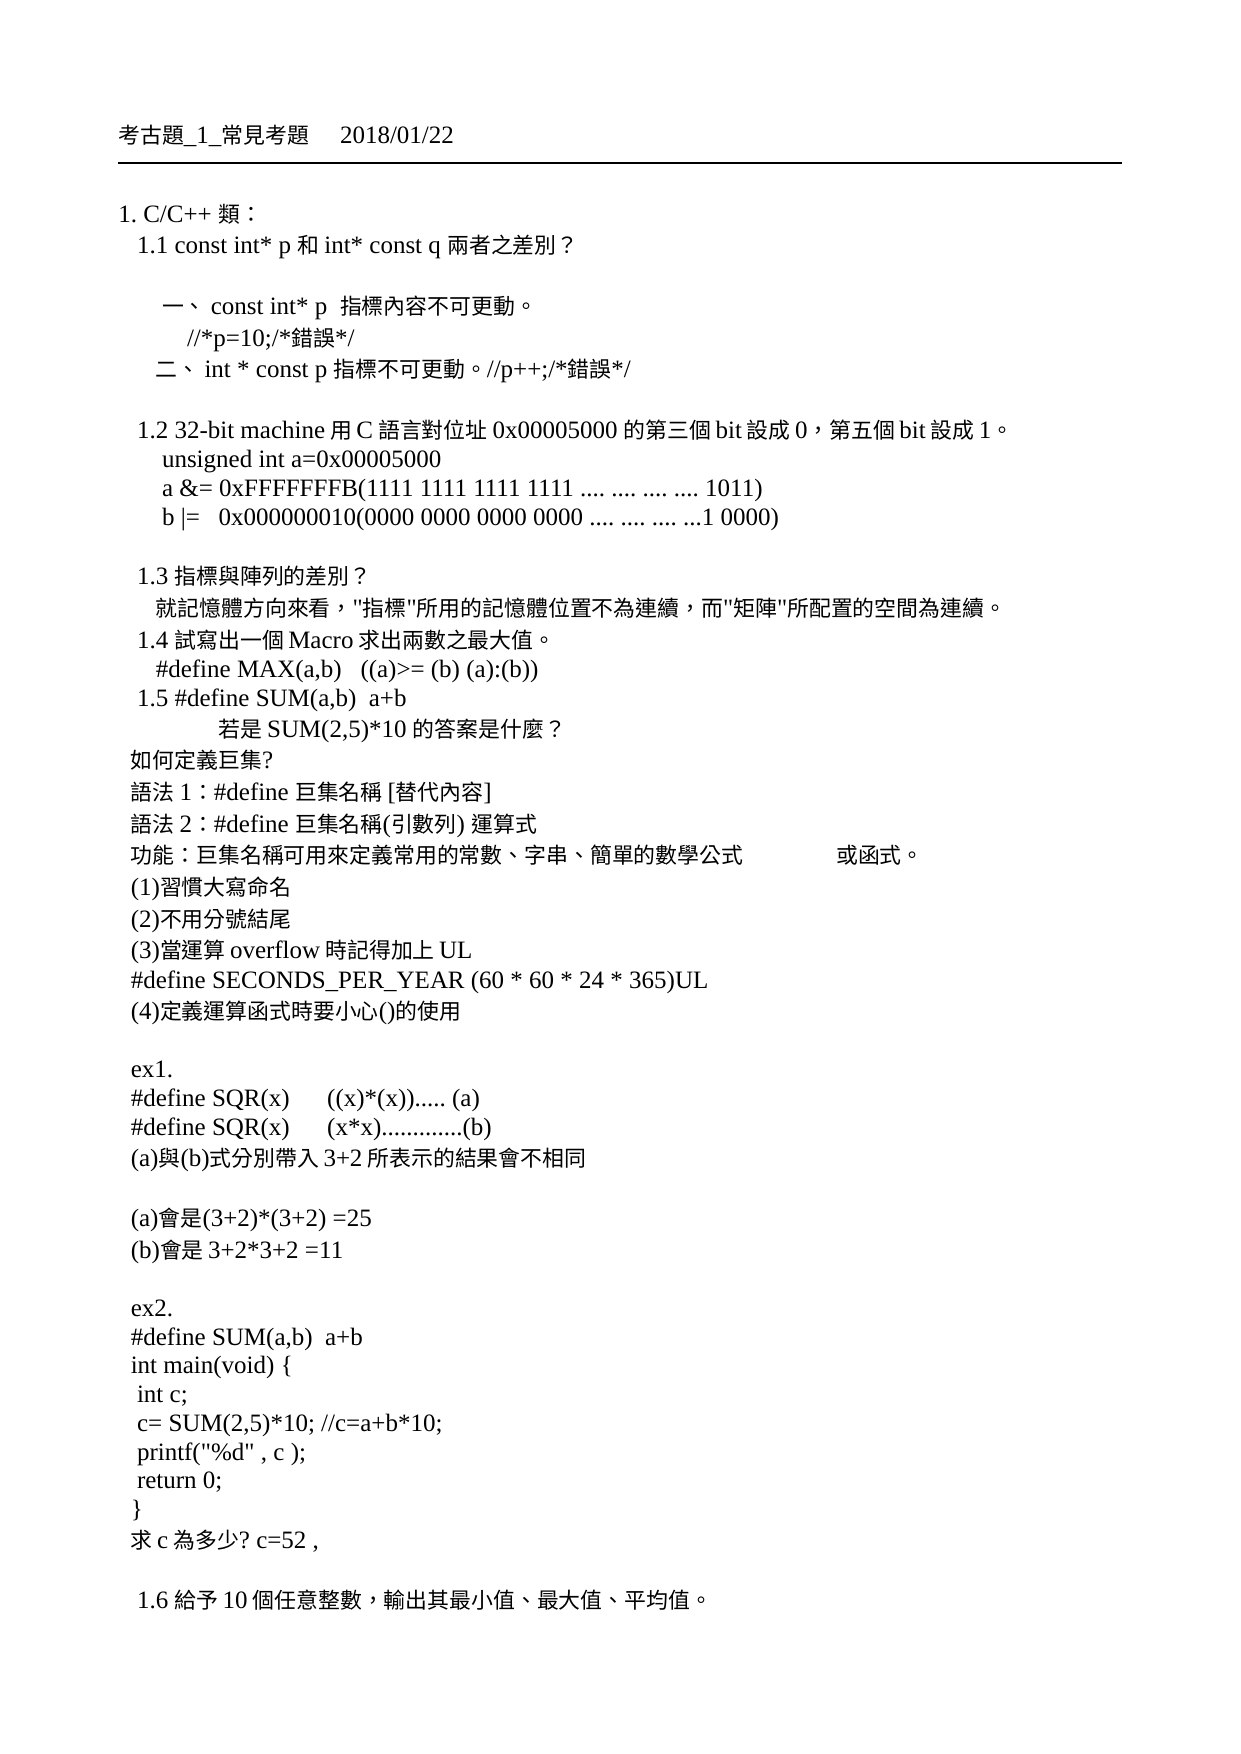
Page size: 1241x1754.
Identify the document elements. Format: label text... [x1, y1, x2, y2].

text 1.5 #define SUM(a,b) a+b [118, 683, 1122, 712]
text 求c為多少? c=52 , [118, 1523, 1122, 1555]
text (a)會是(3+2)*(3+2) =25 [118, 1201, 1122, 1233]
text return 0; [118, 1466, 1122, 1494]
text 功能：巨集名稱可用來定義常用的常數、字串、簡單的數學公式 或函式。 [118, 838, 1122, 870]
text #define SUM(a,b) a+b [118, 1322, 1122, 1351]
text //*p=10;/*錯誤*/ [118, 321, 1122, 352]
text a &= 0xFFFFFFFB(1111 1111 1111 1111 .... .... .... .... 1011) [118, 473, 1122, 502]
text 若是 SUM(2,5)*10 的答案是什麼？ [118, 712, 1122, 743]
text 就記憶體方向來看，"指標"所用的記憶體位置不為連續，而"矩陣"所配置的空間為連續。 [118, 591, 1122, 623]
text (b)會是3+2*3+2 =11 [118, 1233, 1122, 1264]
text int main(void) { [118, 1351, 1122, 1379]
text (3)當運算overflow時記得加上UL [118, 933, 1122, 965]
text 一、 const int* p 指標內容不可更動。 [118, 289, 1122, 321]
text c= SUM(2,5)*10; //c=a+b*10; [118, 1408, 1122, 1437]
text 1.2 32-bit machine用C語言對位址 0x00005000 的第三個bit設成0，第五個bit設成1。 [118, 413, 1122, 444]
text (2)不用分號結尾 [118, 902, 1122, 933]
text 1.4 試寫出一個Macro求出兩數之最大值。 [118, 623, 1122, 654]
text unsigned int a=0x00005000 [118, 444, 1122, 473]
text 1.6 給予10個任意整數，輸出其最小值、最大值、平均值。 [118, 1583, 1122, 1615]
text } [118, 1494, 1122, 1523]
text ex2. [118, 1293, 1122, 1322]
text (1)習慣大寫命名 [118, 870, 1122, 902]
text 語法 1：#define 巨集名稱 [替代內容] [118, 775, 1122, 807]
text 考古題_1_常見考題 2018/01/22 [118, 118, 1122, 162]
text ex1. [118, 1054, 1122, 1083]
text #define MAX(a,b) ((a)>= (b) (a):(b)) [118, 654, 1122, 683]
text b |= 0x000000010(0000 0000 0000 0000 .... .... .... ...1 0000) [118, 502, 1122, 531]
text #define SQR(x) ((x)*(x))..... (a) [118, 1083, 1122, 1112]
text 1.3 指標與陣列的差別？ [118, 559, 1122, 591]
text 如何定義巨集? [118, 743, 1122, 775]
text printf("%d" , c ); [118, 1437, 1122, 1466]
text (a)與(b)式分別帶入3+2所表示的結果會不相同 [118, 1141, 1122, 1172]
text 語法 2：#define 巨集名稱(引數列) 運算式 [118, 807, 1122, 838]
text 1. C/C++ 類： [118, 197, 1122, 228]
text (4)定義運算函式時要小心()的使用 [118, 994, 1122, 1026]
text 1.1 const int* p 和 int* const q 兩者之差別？ [118, 228, 1122, 260]
text 二、 int * const p 指標不可更動。//p++;/*錯誤*/ [118, 352, 1122, 384]
text #define SQR(x) (x*x).............(b) [118, 1112, 1122, 1141]
text int c; [118, 1379, 1122, 1408]
text #define SECONDS_PER_YEAR (60 * 60 * 24 * 365)UL [118, 965, 1122, 994]
